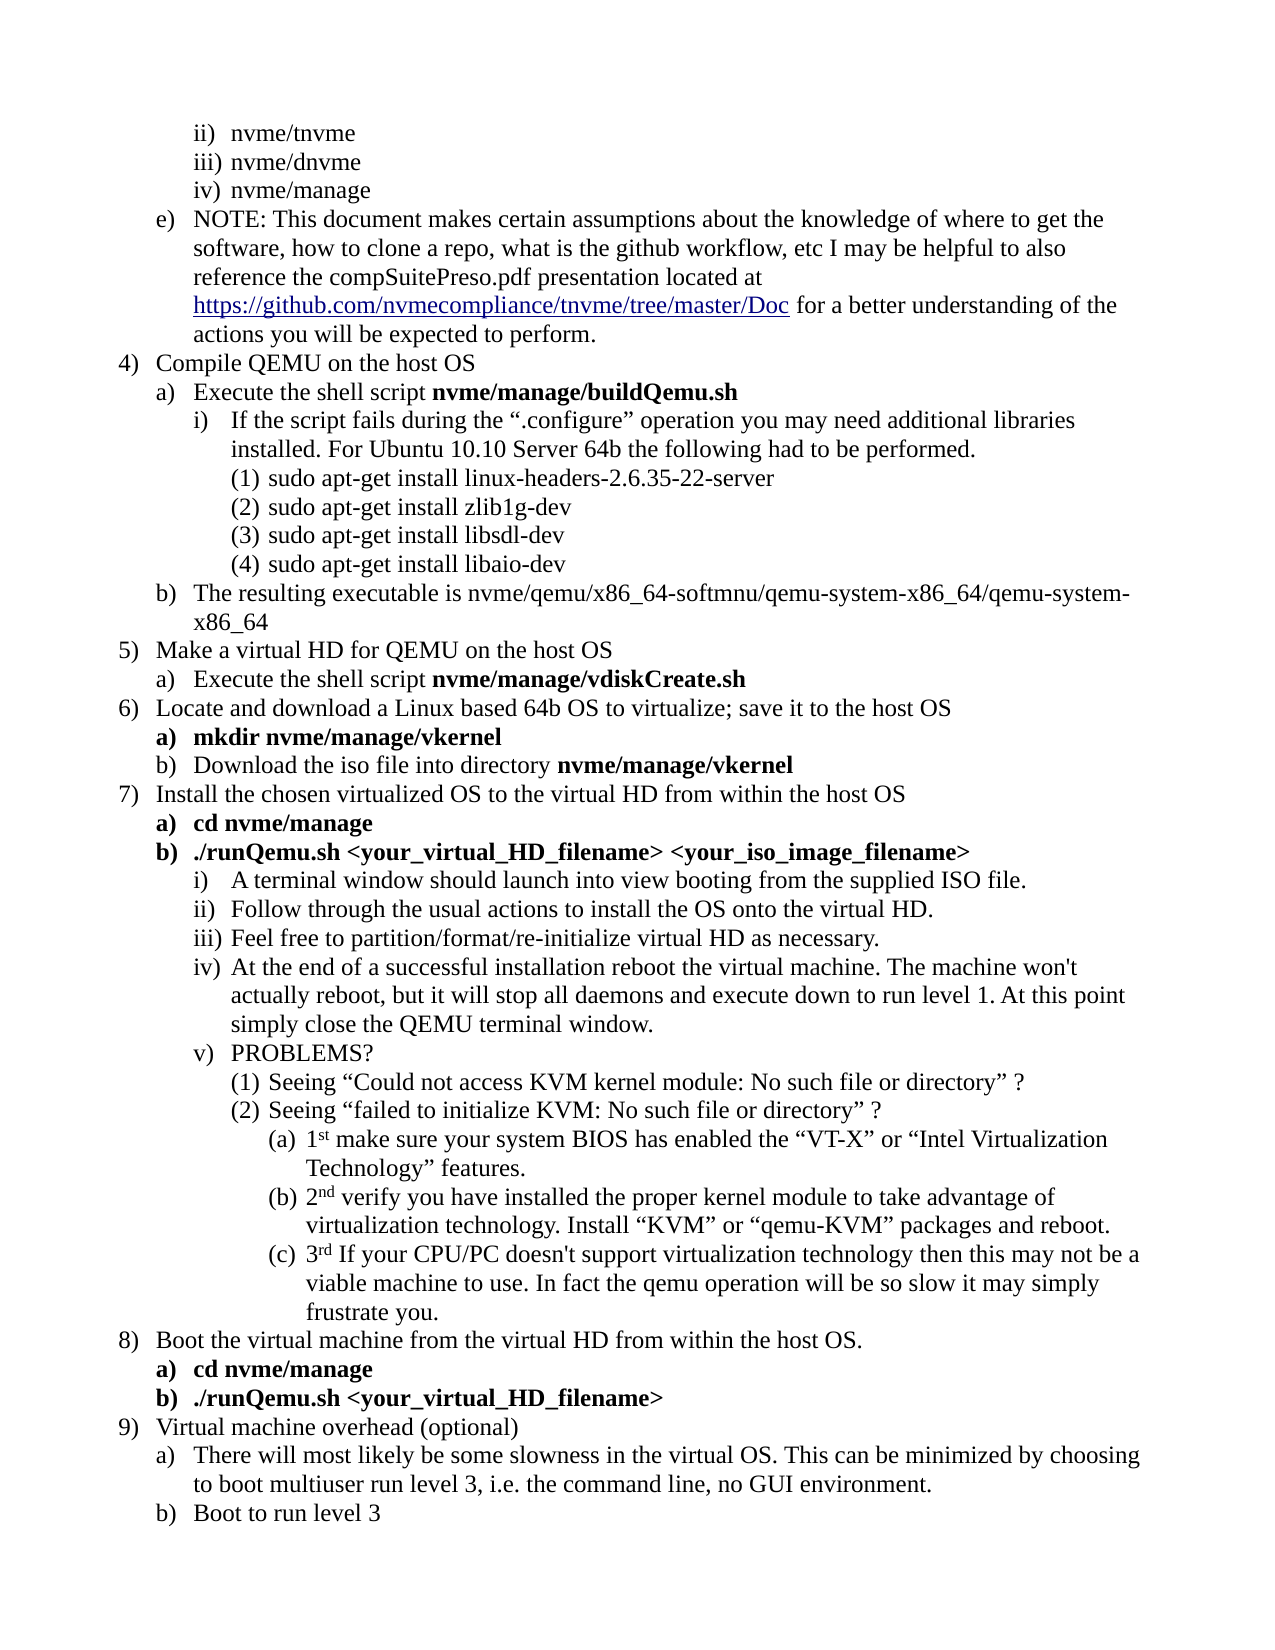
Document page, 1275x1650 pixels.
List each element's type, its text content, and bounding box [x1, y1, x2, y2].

list sudo apt-get install libaio-dev [231, 549, 1157, 578]
list ./runQemu.sh <your_virtual_HD_filename> [156, 1383, 1157, 1412]
list nvme/dnvme [193, 147, 1157, 176]
list Download the iso file into directory nvme/manage/vkernel [156, 751, 1157, 779]
list nvme/tnvme [193, 118, 1157, 147]
list The resulting executable is nvme/qemu/x86_64-softmnu/qemu-system-x86_64/qemu-system-x86_64 [156, 578, 1157, 636]
list There will most likely be some slowness in the virtual OS. This can be minimized by choosing to boot multiuser run level 3, i.e. the command line, no GUI environment. [156, 1441, 1157, 1498]
list At the end of a successful installation reboot the virtual machine. The machine won't actually reboot, but it will stop all daemons and execute down to run level 1. At this point simply close the QEMU terminal window. [193, 952, 1157, 1038]
list NOTE: This document makes certain assumptions about the knowledge of where to get the software, how to clone a repo, what is the github workflow, etc I may be helpful to also reference the compSuitePreso.pdf presentation located at https://github.com/nvmecompliance/tnvme/tree/master/Doc for a better understanding of the actions you will be expected to perform. [156, 204, 1157, 348]
list Execute the shell script nvme/manage/vdiskCreate.sh [156, 664, 1157, 693]
list 3rd If your CPU/PC doesn't support virtualization technology then this may not be a viable machine to use. In fact the qemu operation will be so slow it may simply frustrate you. [268, 1239, 1157, 1326]
list 1st make sure your system BIOS has enabled the “VT-X” or “Intel Virtualization Technology” features. [268, 1124, 1157, 1182]
list Install the chosen virtualized OS to the virtual HD from within the host OS [118, 779, 1157, 808]
list sudo apt-get install linux-headers-2.6.35-22-server [231, 463, 1157, 492]
list Feel free to partition/format/re-initialize virtual HD as necessary. [193, 923, 1157, 952]
list 2nd verify you have installed the proper kernel module to take advantage of virtualization technology. Install “KVM” or “qemu-KVM” packages and reboot. [268, 1182, 1157, 1239]
list Virtual machine overhead (optional) [118, 1412, 1157, 1441]
list Execute the shell script nvme/manage/buildQemu.sh [156, 377, 1157, 406]
list sudo apt-get install zlib1g-dev [231, 492, 1157, 521]
list cd nvme/manage [156, 808, 1157, 837]
list Boot to run level 3 [156, 1498, 1157, 1527]
list Make a virtual HD for QEMU on the host OS [118, 636, 1157, 664]
list Seeing “Could not access KVM kernel module: No such file or directory” ? [231, 1067, 1157, 1096]
list Follow through the usual actions to install the OS onto the virtual HD. [193, 894, 1157, 923]
list Seeing “failed to initialize KVM: No such file or directory” ? [231, 1096, 1157, 1124]
list nvme/manage [193, 176, 1157, 204]
list If the script fails during the “.configure” operation you may need additional libraries installed. For Ubuntu 10.10 Server 64b the following had to be performed. [193, 406, 1157, 463]
list sudo apt-get install libsdl-dev [231, 521, 1157, 549]
list Compile QEMU on the host OS [118, 348, 1157, 377]
list mkdir nvme/manage/vkernel [156, 722, 1157, 751]
list A terminal window should launch into view booting from the supplied ISO file. [193, 866, 1157, 894]
list cd nvme/manage [156, 1354, 1157, 1383]
list Boot the virtual machine from the virtual HD from within the host OS. [118, 1326, 1157, 1354]
list Locate and download a Linux based 64b OS to virtualize; save it to the host OS [118, 693, 1157, 722]
list PROBLEMS? [193, 1038, 1157, 1067]
list ./runQemu.sh <your_virtual_HD_filename> <your_iso_image_filename> [156, 837, 1157, 866]
